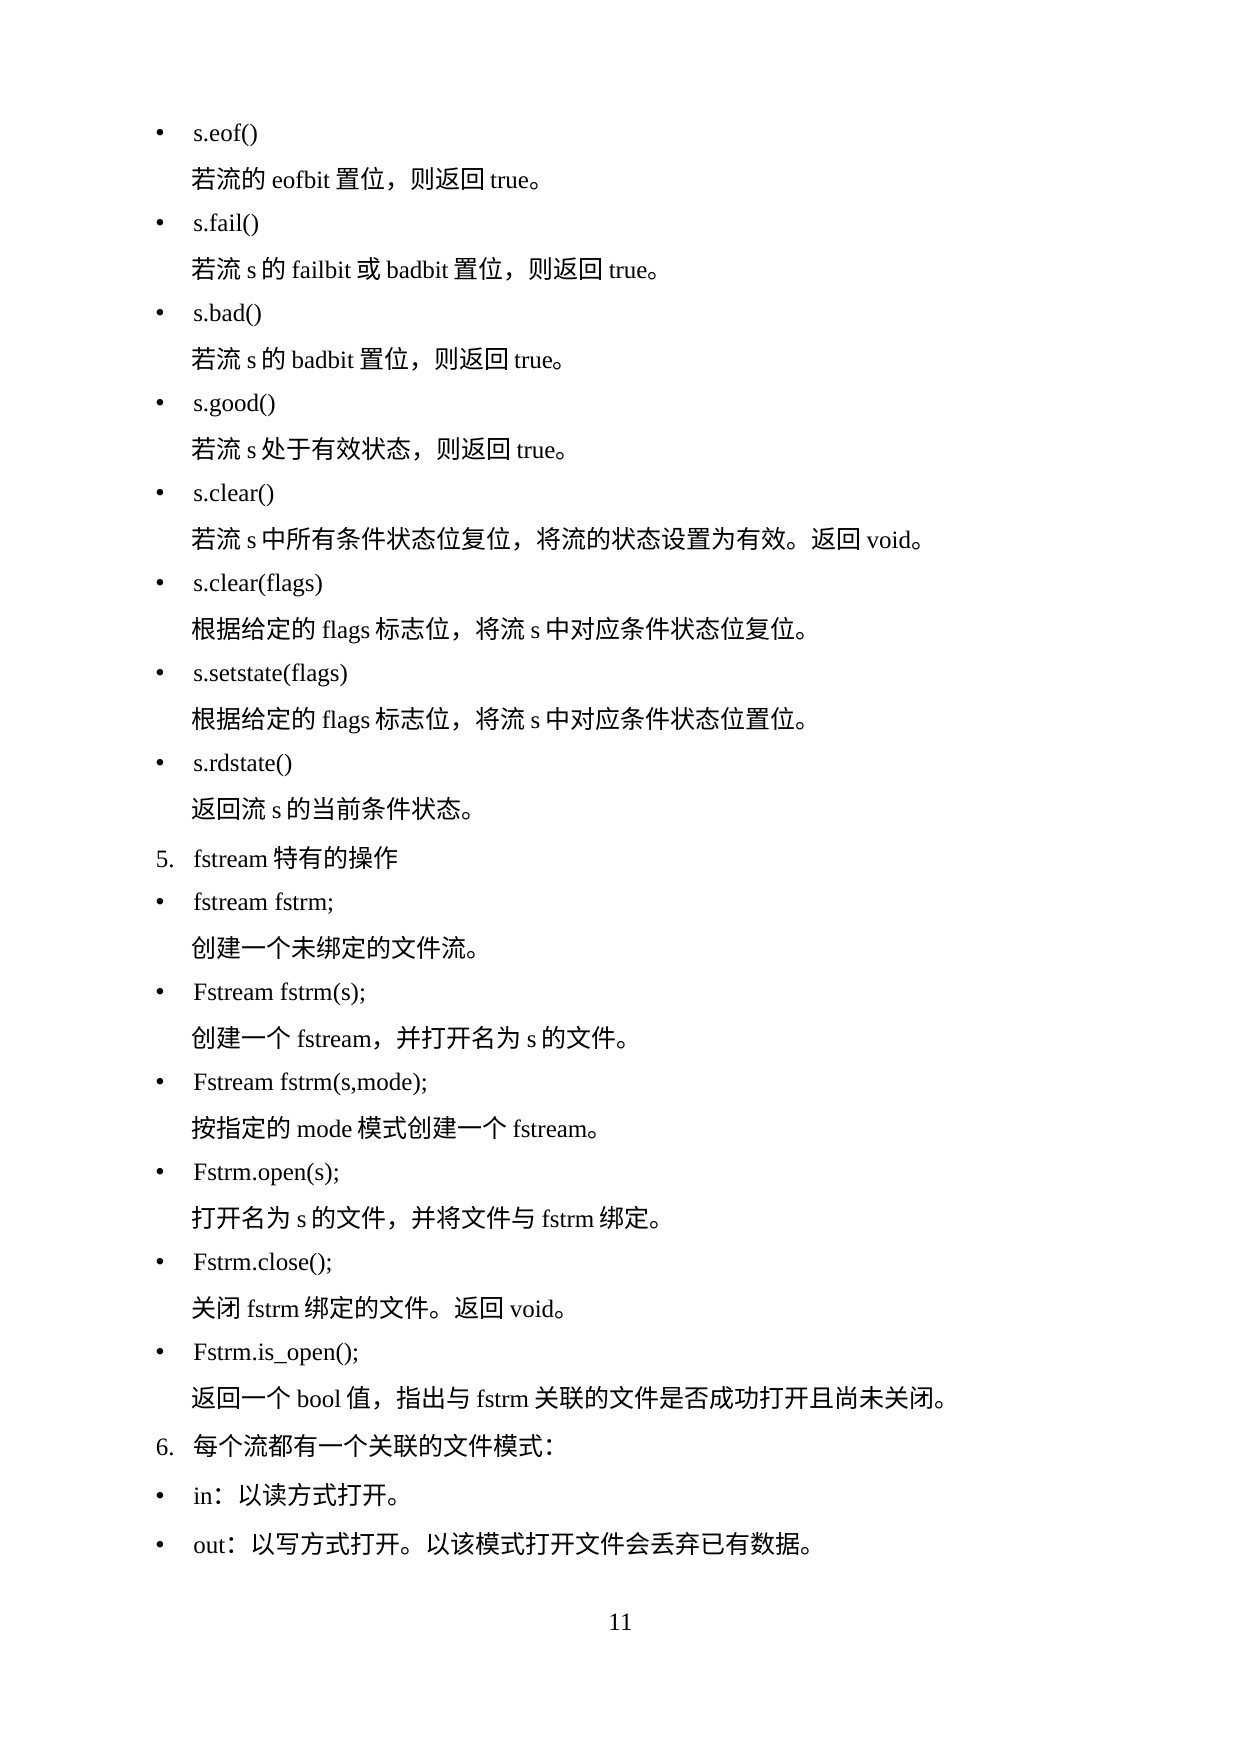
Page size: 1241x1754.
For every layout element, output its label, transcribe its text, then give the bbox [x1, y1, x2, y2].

list s.good() [156, 388, 1122, 417]
list out：以写方式打开。以该模式打开文件会丢弃已有数据。 [156, 1524, 1122, 1561]
list Fstrm.is_open(); [156, 1337, 1122, 1366]
text 若流s处于有效状态，则返回true。 [118, 429, 1122, 466]
text 创建一个未绑定的文件流。 [118, 928, 1122, 964]
list s.setstate(flags) [156, 658, 1122, 687]
text 若流的eofbit置位，则返回true。 [118, 159, 1122, 196]
text 根据给定的flags标志位，将流s中对应条件状态位复位。 [118, 609, 1122, 646]
list Fstrm.open(s); [156, 1157, 1122, 1186]
list s.eof() [156, 118, 1122, 147]
list Fstream fstrm(s,mode); [156, 1067, 1122, 1096]
list fstream特有的操作 [156, 838, 1122, 874]
list s.rdstate() [156, 748, 1122, 777]
list s.bad() [156, 298, 1122, 327]
list in：以读方式打开。 [156, 1476, 1122, 1512]
text 若流s的failbit或badbit置位，则返回true。 [118, 249, 1122, 286]
text 返回一个bool值，指出与fstrm关联的文件是否成功打开且尚未关闭。 [118, 1378, 1122, 1414]
text 按指定的mode模式创建一个fstream。 [118, 1108, 1122, 1144]
text 创建一个fstream，并打开名为s的文件。 [118, 1018, 1122, 1054]
text 根据给定的flags标志位，将流s中对应条件状态位置位。 [118, 699, 1122, 736]
list Fstream fstrm(s); [156, 977, 1122, 1006]
list s.clear() [156, 478, 1122, 507]
list s.fail() [156, 208, 1122, 237]
text 若流s的badbit置位，则返回true。 [118, 339, 1122, 376]
list fstream fstrm; [156, 887, 1122, 916]
text 返回流s的当前条件状态。 [118, 789, 1122, 826]
list Fstrm.close(); [156, 1247, 1122, 1276]
text 打开名为s的文件，并将文件与fstrm绑定。 [118, 1198, 1122, 1234]
list s.clear(flags) [156, 568, 1122, 597]
text 关闭fstrm绑定的文件。返回void。 [118, 1288, 1122, 1324]
list 每个流都有一个关联的文件模式： [156, 1427, 1122, 1463]
text 若流s中所有条件状态位复位，将流的状态设置为有效。返回void。 [118, 519, 1122, 556]
